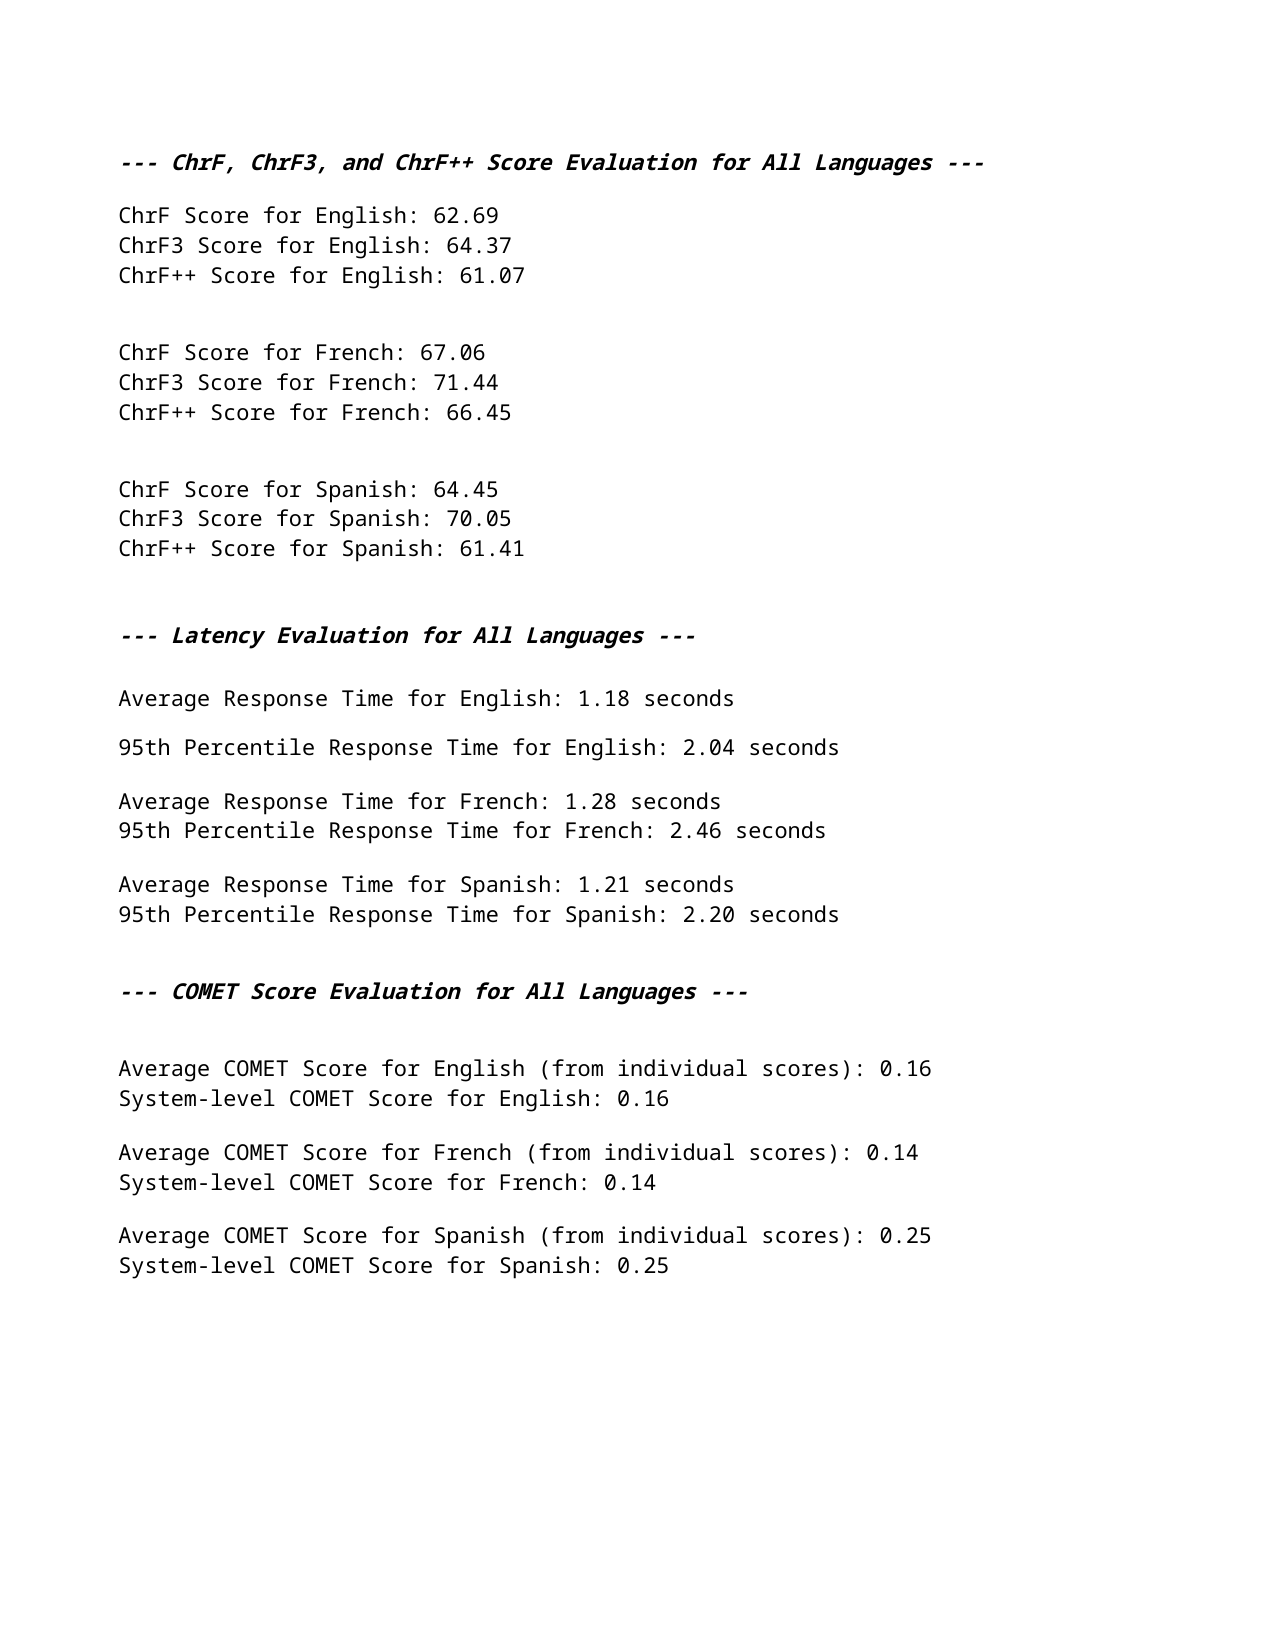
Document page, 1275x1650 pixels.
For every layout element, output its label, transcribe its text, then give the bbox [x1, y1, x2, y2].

text ChrF3 Score for Spanish: 70.05 [118, 503, 1157, 533]
text System-level COMET Score for English: 0.16 [118, 1083, 1157, 1113]
text Average COMET Score for Spanish (from individual scores): 0.25 [118, 1220, 1157, 1250]
text Average Response Time for Spanish: 1.21 seconds [118, 869, 1157, 899]
text 95th Percentile Response Time for English: 2.04 seconds [118, 732, 1157, 762]
text Average Response Time for English: 1.18 seconds [118, 650, 1157, 713]
text 95th Percentile Response Time for Spanish: 2.20 seconds [118, 899, 1157, 928]
text ChrF Score for Spanish: 64.45 [118, 474, 1157, 503]
text System-level COMET Score for Spanish: 0.25 [118, 1250, 1157, 1279]
text Average COMET Score for English (from individual scores): 0.16 [118, 1053, 1157, 1083]
text --- ChrF, ChrF3, and ChrF++ Score Evaluation for All Languages --- [118, 147, 1157, 177]
text ChrF3 Score for French: 71.44 [118, 367, 1157, 397]
text Average Response Time for French: 1.28 seconds [118, 786, 1157, 815]
text ChrF++ Score for English: 61.07 [118, 260, 1157, 290]
text --- Latency Evaluation for All Languages --- [118, 621, 1157, 650]
text Average COMET Score for French (from individual scores): 0.14 [118, 1137, 1157, 1166]
text ChrF Score for English: 62.69 [118, 200, 1157, 230]
text ChrF++ Score for French: 66.45 [118, 397, 1157, 426]
text --- COMET Score Evaluation for All Languages --- [118, 976, 1157, 1006]
text ChrF++ Score for Spanish: 61.41 [118, 533, 1157, 563]
text ChrF3 Score for English: 64.37 [118, 230, 1157, 260]
text 95th Percentile Response Time for French: 2.46 seconds [118, 815, 1157, 845]
text ChrF Score for French: 67.06 [118, 337, 1157, 367]
text System-level COMET Score for French: 0.14 [118, 1166, 1157, 1196]
